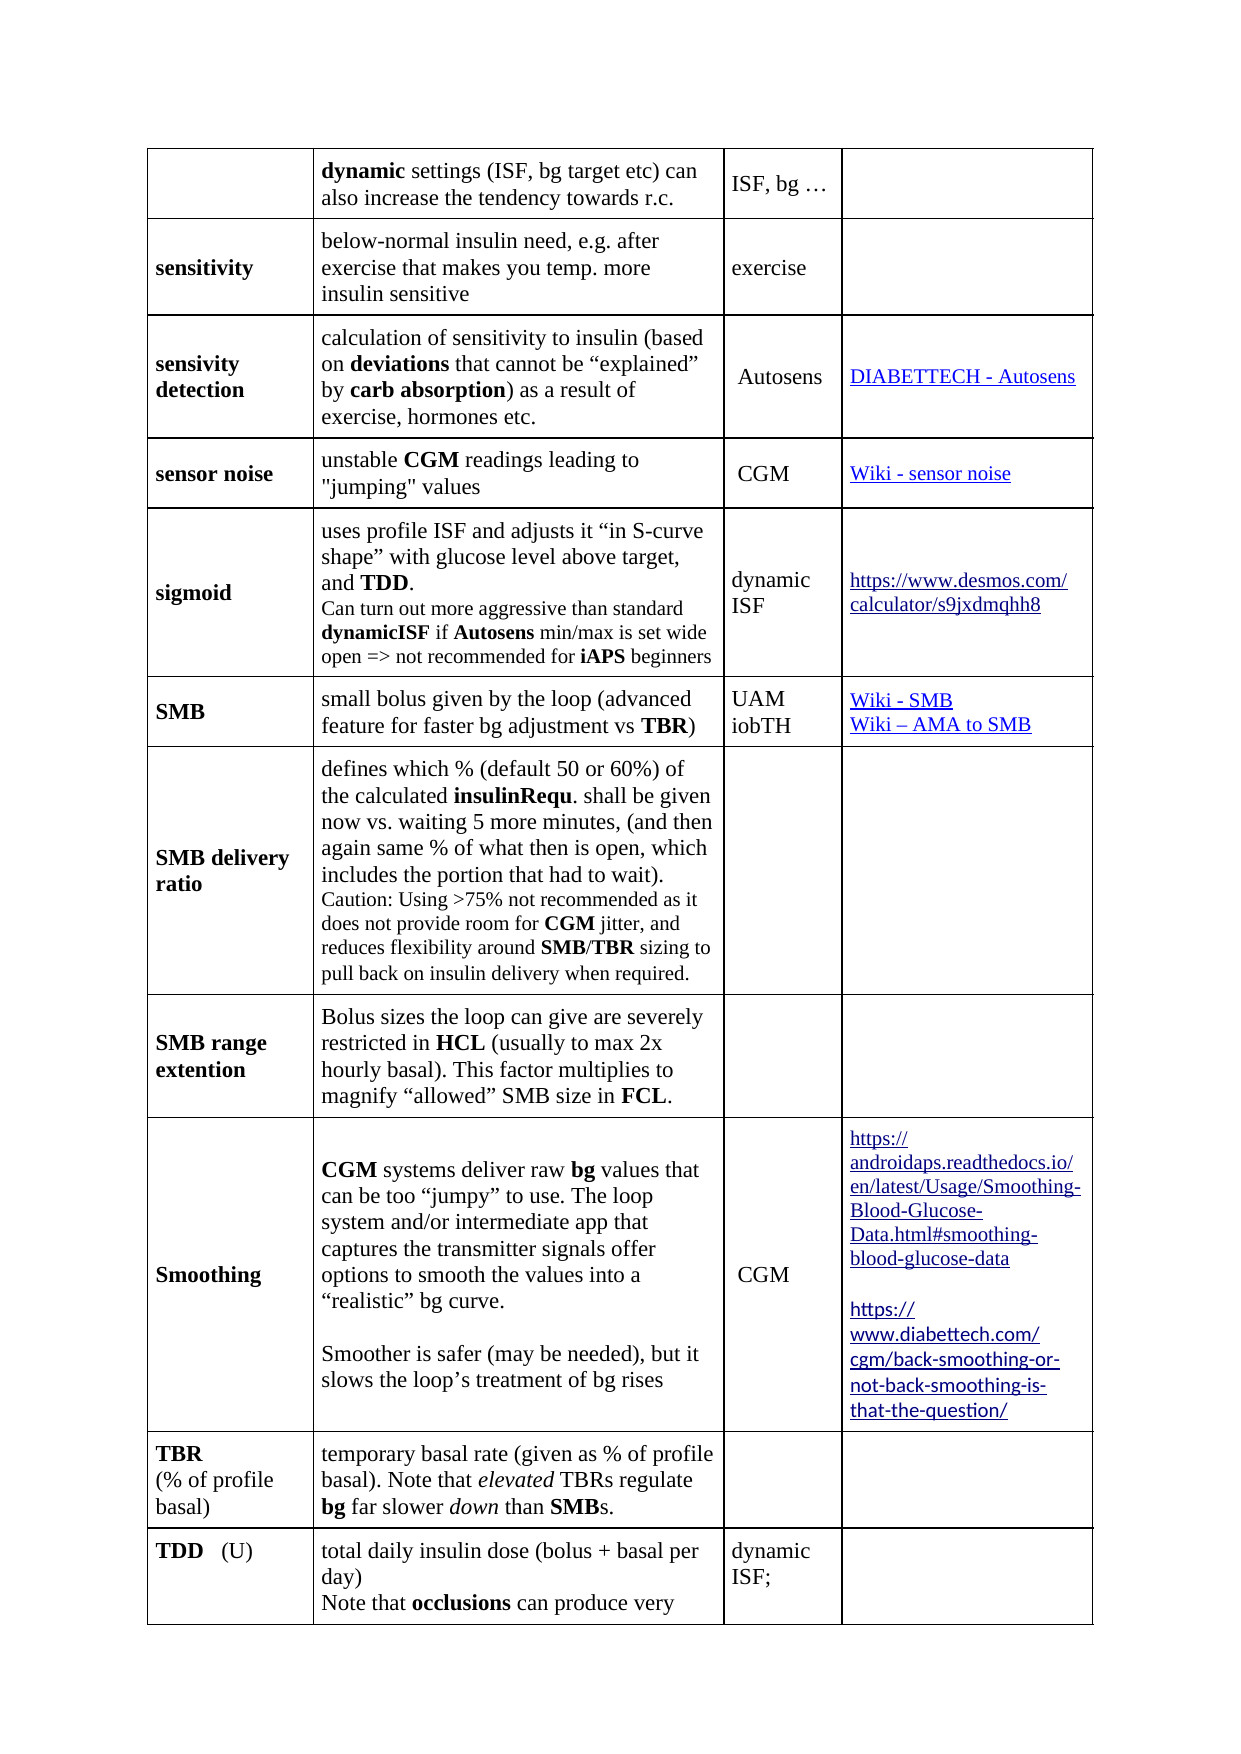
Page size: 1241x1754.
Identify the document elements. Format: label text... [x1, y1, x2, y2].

table_cell temporary basal rate (given as % of profile basal). Note that elevated TBRs regulate bg far slower down than SMBs. [314, 1432, 723, 1527]
table_cell TBR (% of profile basal) [148, 1432, 313, 1527]
table_cell defines which % (default 50 or 60%) of the calculated insulinRequ. shall be given now vs. waiting 5 more minutes, (and then again same % of what then is open, which includes the portion that had to wait). Caution: Using >75% not recommended as it does not provide room for CGM jitter, and reduces flexibility around SMB/TBR sizing to pull back on insulin delivery when required. [314, 747, 723, 993]
table_cell CGM systems deliver raw bg values that can be too “jumpy” to use. The loop system and/or intermediate app that captures the transmitter signals offer options to smooth the values into a “realistic” bg curve. Smoother is safer (may be needed), but it slows the loop’s treatment of bg rises [314, 1118, 723, 1431]
table_cell Bolus sizes the loop can give are severely restricted in HCL (usually to max 2x hourly basal). This factor multiplies to magnify “allowed” SMB size in FCL. [314, 995, 723, 1116]
table_cell SMB range extention [148, 995, 313, 1116]
table_cell SMB [148, 677, 313, 746]
table_cell UAM iobTH [725, 677, 841, 746]
table_cell [148, 149, 313, 218]
table_cell sensivity detection [148, 316, 313, 437]
table_cell DIABETTECH - Autosens [843, 316, 1092, 437]
table_cell exercise [725, 219, 841, 314]
table_cell small bolus given by the loop (advanced feature for faster bg adjustment vs TBR) [314, 677, 723, 746]
table_cell dynamic ISF; [725, 1529, 841, 1623]
table_cell [843, 219, 1092, 314]
table_cell CGM [725, 1118, 841, 1431]
table_cell [843, 149, 1092, 218]
table_cell SMB delivery ratio [148, 747, 313, 993]
table_cell [843, 995, 1092, 1116]
table_cell Wiki - sensor noise [843, 439, 1092, 507]
table_cell Autosens [725, 316, 841, 437]
table_cell [843, 1529, 1092, 1623]
table_cell below-normal insulin need, e.g. after exercise that makes you temp. more insulin sensitive [314, 219, 723, 314]
table_cell [843, 1432, 1092, 1527]
table_cell [725, 1432, 841, 1527]
table_cell Wiki - SMB Wiki – AMA to SMB [843, 677, 1092, 746]
table_cell dynamic ISF [725, 509, 841, 676]
table_cell ISF, bg … [725, 149, 841, 218]
table_cell dynamic settings (ISF, bg target etc) can also increase the tendency towards r.c. [314, 149, 723, 218]
table_cell https://androidaps.readthedocs.io/en/latest/Usage/Smoothing-Blood-Glucose-Data.html#smoothing-blood-glucose-data https://www.diabettech.com/cgm/back-smoothing-or-not-back-smoothing-is-that-the-question/ [843, 1118, 1092, 1431]
table_cell [725, 747, 841, 993]
table_cell TDD (U) [148, 1529, 313, 1623]
table_cell sensor noise [148, 439, 313, 507]
table_cell calculation of sensitivity to insulin (based on deviations that cannot be “explained” by carb absorption) as a result of exercise, hormones etc. [314, 316, 723, 437]
table_cell sigmoid [148, 509, 313, 676]
table_cell CGM [725, 439, 841, 507]
table_cell uses profile ISF and adjusts it “in S-curve shape” with glucose level above target, and TDD. Can turn out more aggressive than standard dynamicISF if Autosens min/max is set wide open => not recommended for iAPS beginners [314, 509, 723, 676]
table_cell unstable CGM readings leading to "jumping" values [314, 439, 723, 507]
table_cell [843, 747, 1092, 993]
table_cell [725, 995, 841, 1116]
table_cell sensitivity [148, 219, 313, 314]
table_cell Smoothing [148, 1118, 313, 1431]
table_cell https://www.desmos.com/calculator/s9jxdmqhh8 [843, 509, 1092, 676]
table_cell total daily insulin dose (bolus + basal per day) Note that occlusions can produce very [314, 1529, 723, 1623]
